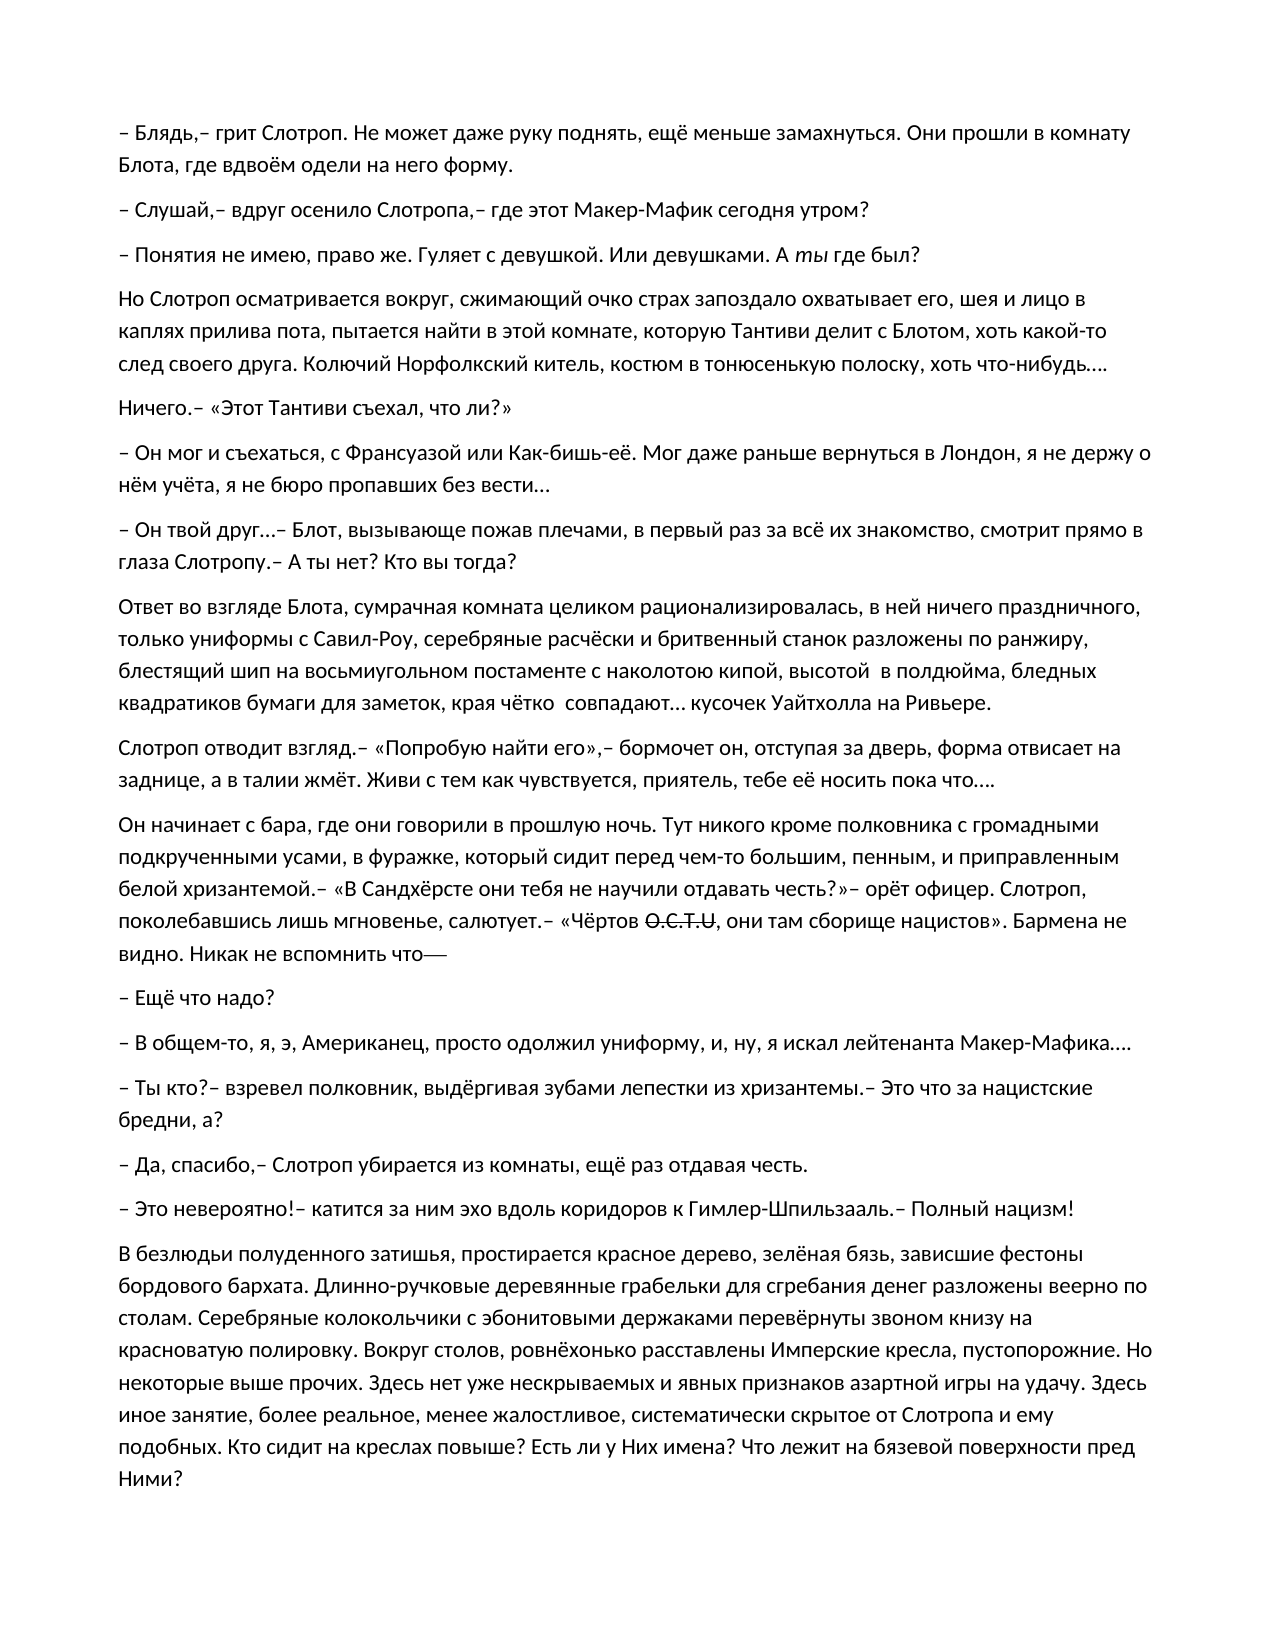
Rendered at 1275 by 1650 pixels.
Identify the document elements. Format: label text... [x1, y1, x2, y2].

text – Он мог и съехаться, с Франсуазой или Как-бишь-её. Мог даже раньше вернуться в Лондон, я не держу о нём учёта, я не бюро пропавших без вести… [118, 438, 1157, 498]
text – Слушай,– вдруг осенило Слотропа,– где этот Макер-Мафик сегодня утром? [118, 195, 1157, 223]
text Ответ во взгляде Блота, сумрачная комната целиком рационализировалась, в ней ничего праздничного, только униформы с Савил-Роу, серебряные расчёски и бритвенный станок разложены по ранжиру, блестящий шип на восьмиугольном постаменте с наколотою кипой, высотой в полдюйма, бледных квадратиков бумаги для заметок, края чётко совпадают… кусочек Уайтхолла на Ривьере. [118, 592, 1157, 716]
text Но Слотроп осматривается вокруг, сжимающий очко страх запоздало охватывает его, шея и лицо в каплях прилива пота, пытается найти в этой комнате, которую Тантиви делит с Блотом, хоть какой-то след своего друга. Колючий Норфолкский китель, костюм в тонюсенькую полоску, хоть что-нибудь…. [118, 284, 1157, 377]
text – Да, спасибо,– Слотроп убирается из комнаты, ещё раз отдавая честь. [118, 1150, 1157, 1178]
text В безлюдьи полуденного затишья, простирается красное дерево, зелёная бязь, зависшие фестоны бордового бархата. Длинно-ручковые деревянные грабельки для сгребания денег разложены веерно по столам. Серебряные колокольчики с эбонитовыми держаками перевёрнуты звоном книзу на красноватую полировку. Вокруг столов, ровнёхонько расставлены Имперские кресла, пустопорожние. Но некоторые выше прочих. Здесь нет уже нескрываемых и явных признаков азартной игры на удачу. Здесь иное занятие, более реальное, менее жалостливое, систематически скрытое от Слотропа и ему подобных. Кто сидит на креслах повыше? Есть ли у Них имена? Что лежит на бязевой поверхности пред Ними? [118, 1239, 1157, 1492]
text – Ещё что надо? [118, 983, 1157, 1011]
text – Блядь,– грит Слотроп. Не может даже руку поднять, ещё меньше замахнуться. Они прошли в комнату Блота, где вдвоём одели на него форму. [118, 118, 1157, 178]
text Ничего.– «Этот Тантиви съехал, что ли?» [118, 393, 1157, 421]
text – Он твой друг…– Блот, вызывающе пожав плечами, в первый раз за всё их знакомство, смотрит прямо в глаза Слотропу.– А ты нет? Кто вы тогда? [118, 515, 1157, 575]
text Он начинает с бара, где они говорили в прошлую ночь. Тут никого кроме полковника с громадными подкрученными усами, в фуражке, который сидит перед чем-то большим, пенным, и приправленным белой хризантемой.– «В Сандхёрсте они тебя не научили отдавать честь?»– орёт офицер. Слотроп, поколебавшись лишь мгновенье, салютует.– «Чёртов O.C.T.U, они там сборище нацистов». Бармена не видно. Никак не вспомнить что— [118, 810, 1157, 967]
text Слотроп отводит взгляд.– «Попробую найти его»,– бормочет он, отступая за дверь, форма отвисает на заднице, а в талии жмёт. Живи с тем как чувствуется, приятель, тебе её носить пока что…. [118, 733, 1157, 793]
text – Понятия не имею, право же. Гуляет с девушкой. Или девушками. А ты где был? [118, 240, 1157, 268]
text – В общем-то, я, э, Американец, просто одолжил униформу, и, ну, я искал лейтенанта Макер-Мафика…. [118, 1028, 1157, 1056]
text – Ты кто?– взревел полковник, выдёргивая зубами лепестки из хризантемы.– Это что за нацистские бредни, а? [118, 1073, 1157, 1133]
text – Это невероятно!– катится за ним эхо вдоль коридоров к Гимлер-Шпильзааль.– Полный нацизм! [118, 1194, 1157, 1222]
